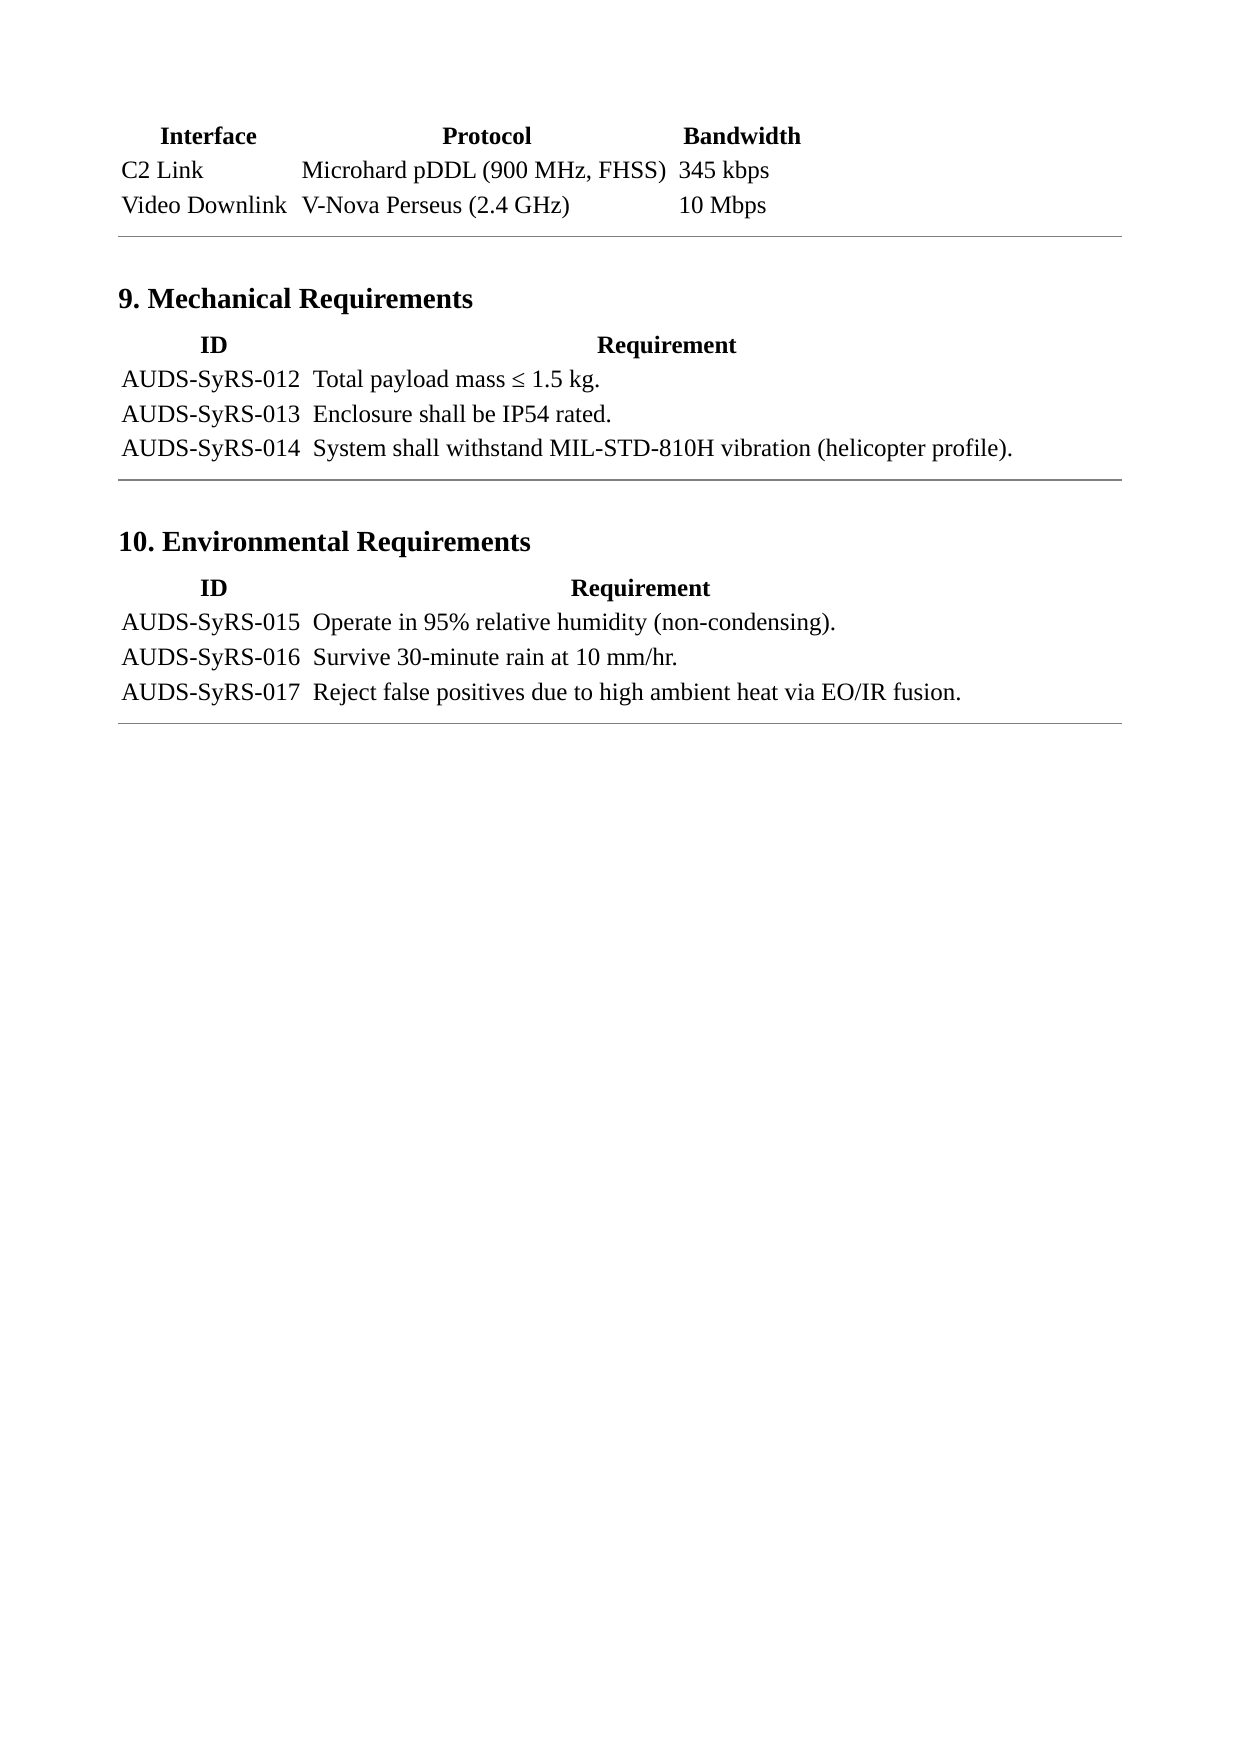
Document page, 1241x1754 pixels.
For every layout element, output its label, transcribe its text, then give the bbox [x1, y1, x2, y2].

table_cell AUDS-SyRS-014 [118, 431, 310, 465]
table_cell Video Downlink [118, 187, 298, 222]
table_cell Operate in 95% relative humidity (non-condensing). [310, 605, 971, 639]
table_header Bandwidth [675, 118, 809, 153]
table_cell Reject false positives due to high ambient heat via EO/IR fusion. [310, 674, 971, 708]
subtitle 9. Mechanical Requirements [118, 281, 1122, 314]
subtitle 10. Environmental Requirements [118, 524, 1122, 557]
table_cell C2 Link [118, 153, 298, 187]
table_header Requirement [310, 570, 971, 604]
table_cell AUDS-SyRS-015 [118, 605, 310, 639]
table_cell Microhard pDDL (900 MHz, FHSS) [299, 153, 675, 187]
table_cell 345 kbps [675, 153, 809, 187]
table_cell AUDS-SyRS-012 [118, 361, 310, 396]
table_header ID [118, 327, 310, 361]
table_cell AUDS-SyRS-017 [118, 674, 310, 708]
table_header ID [118, 570, 310, 604]
table_cell Total payload mass ≤ 1.5 kg. [310, 361, 1023, 396]
table_header Interface [118, 118, 298, 153]
table_cell V-Nova Perseus (2.4 GHz) [299, 187, 675, 222]
table_cell AUDS-SyRS-016 [118, 639, 310, 674]
table_cell System shall withstand MIL-STD-810H vibration (helicopter profile). [310, 431, 1023, 465]
table_cell Enclosure shall be IP54 rated. [310, 396, 1023, 431]
table_cell Survive 30-minute rain at 10 mm/hr. [310, 639, 971, 674]
table_header Requirement [310, 327, 1023, 361]
table_header Protocol [299, 118, 675, 153]
table_cell 10 Mbps [675, 187, 809, 222]
table_cell AUDS-SyRS-013 [118, 396, 310, 431]
